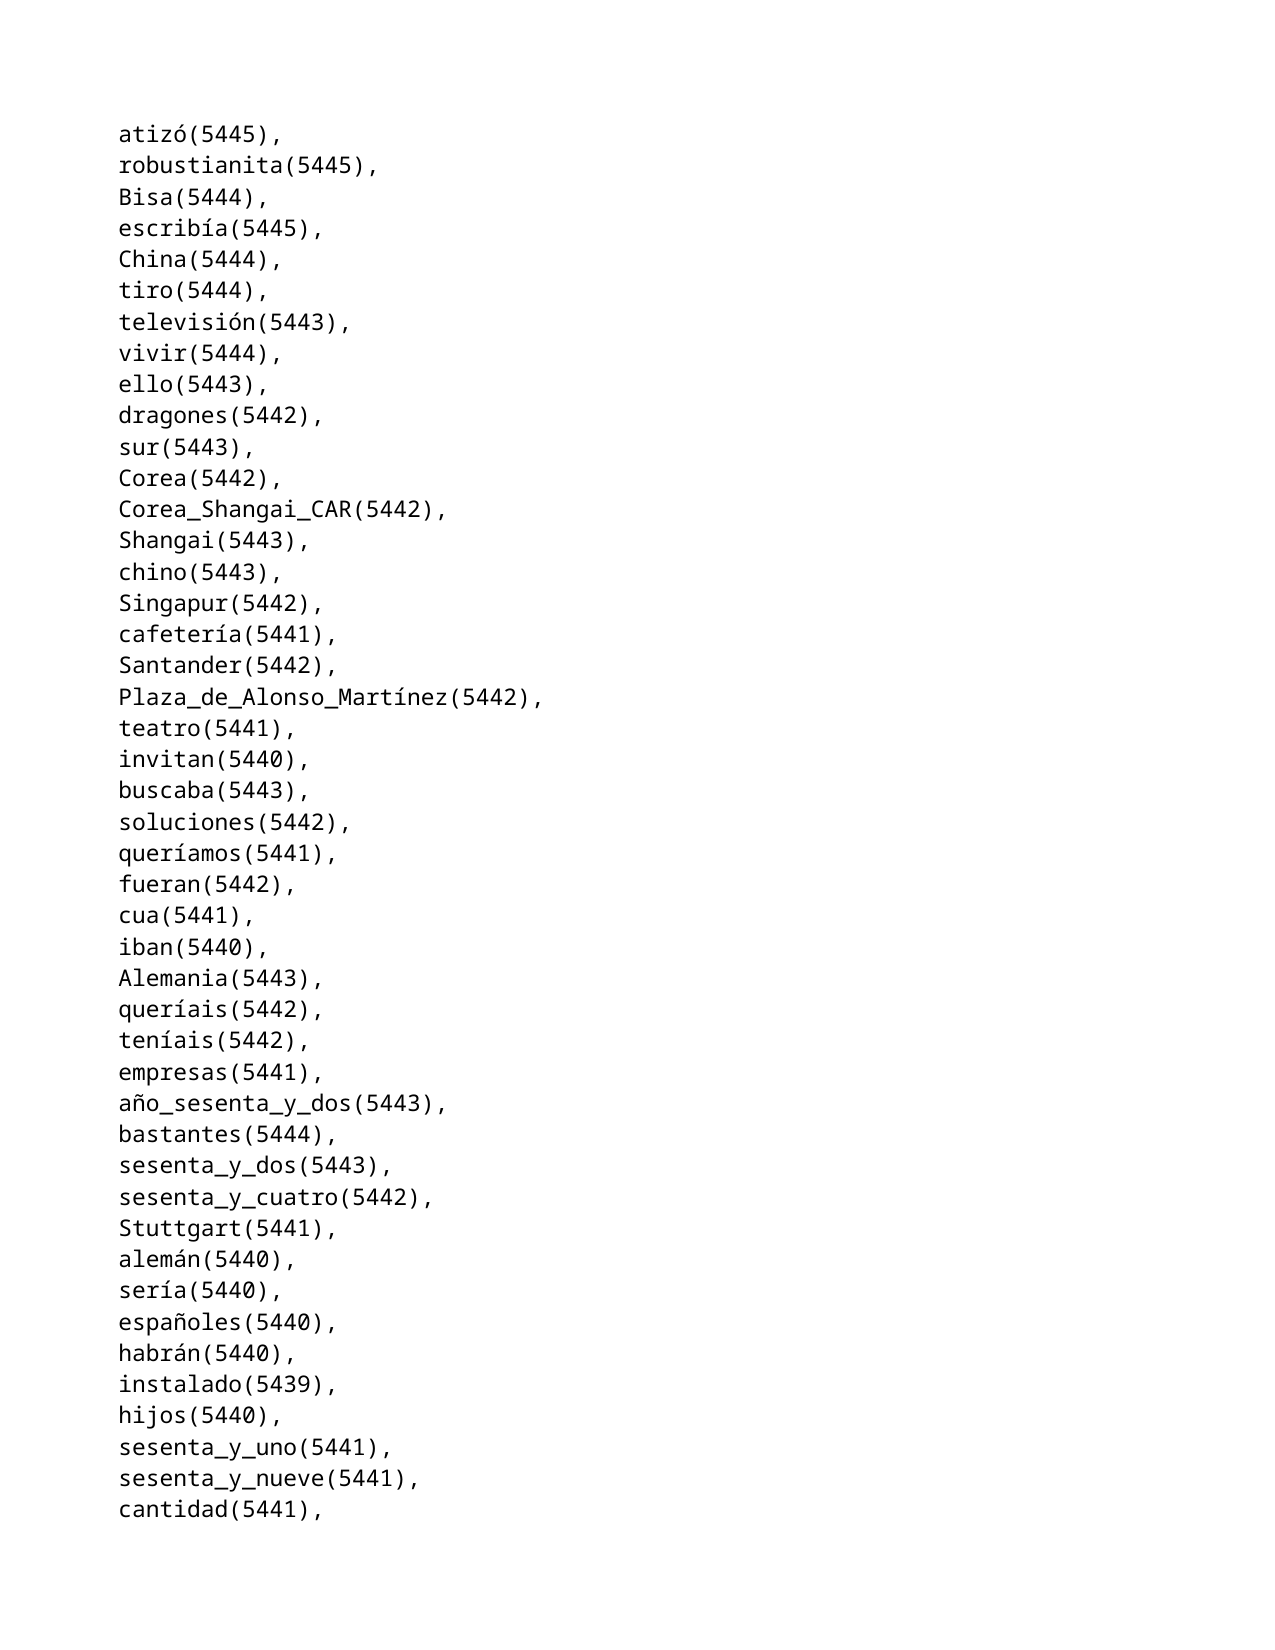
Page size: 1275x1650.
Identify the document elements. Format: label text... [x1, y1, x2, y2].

text robustianita(5445), [118, 149, 1157, 181]
text sería(5440), [118, 1274, 1157, 1306]
text sesenta_y_uno(5441), [118, 1431, 1157, 1462]
text Corea(5442), [118, 462, 1157, 493]
text invitan(5440), [118, 743, 1157, 774]
text cantidad(5441), [118, 1493, 1157, 1524]
text Plaza_de_Alonso_Martínez(5442), [118, 681, 1157, 712]
text sesenta_y_cuatro(5442), [118, 1181, 1157, 1212]
text buscaba(5443), [118, 774, 1157, 806]
text teníais(5442), [118, 1024, 1157, 1056]
text alemán(5440), [118, 1243, 1157, 1274]
text sesenta_y_nueve(5441), [118, 1462, 1157, 1493]
text Santander(5442), [118, 649, 1157, 681]
text atizó(5445), [118, 118, 1157, 149]
text ello(5443), [118, 368, 1157, 399]
text cua(5441), [118, 899, 1157, 931]
text vivir(5444), [118, 337, 1157, 368]
text queríais(5442), [118, 993, 1157, 1024]
text iban(5440), [118, 931, 1157, 962]
text empresas(5441), [118, 1056, 1157, 1087]
text Shangai(5443), [118, 524, 1157, 556]
text habrán(5440), [118, 1337, 1157, 1368]
text Corea_Shangai_CAR(5442), [118, 493, 1157, 524]
text escribía(5445), [118, 212, 1157, 243]
text Stuttgart(5441), [118, 1212, 1157, 1243]
text instalado(5439), [118, 1368, 1157, 1399]
text sesenta_y_dos(5443), [118, 1149, 1157, 1181]
text queríamos(5441), [118, 837, 1157, 868]
text Alemania(5443), [118, 962, 1157, 993]
text dragones(5442), [118, 399, 1157, 431]
text hijos(5440), [118, 1399, 1157, 1431]
text año_sesenta_y_dos(5443), [118, 1087, 1157, 1118]
text españoles(5440), [118, 1306, 1157, 1337]
text teatro(5441), [118, 712, 1157, 743]
text Singapur(5442), [118, 587, 1157, 618]
text fueran(5442), [118, 868, 1157, 899]
text chino(5443), [118, 556, 1157, 587]
text sur(5443), [118, 431, 1157, 462]
text bastantes(5444), [118, 1118, 1157, 1149]
text cafetería(5441), [118, 618, 1157, 649]
text Bisa(5444), [118, 181, 1157, 212]
text televisión(5443), [118, 306, 1157, 337]
text China(5444), [118, 243, 1157, 274]
text tiro(5444), [118, 274, 1157, 306]
text soluciones(5442), [118, 806, 1157, 837]
